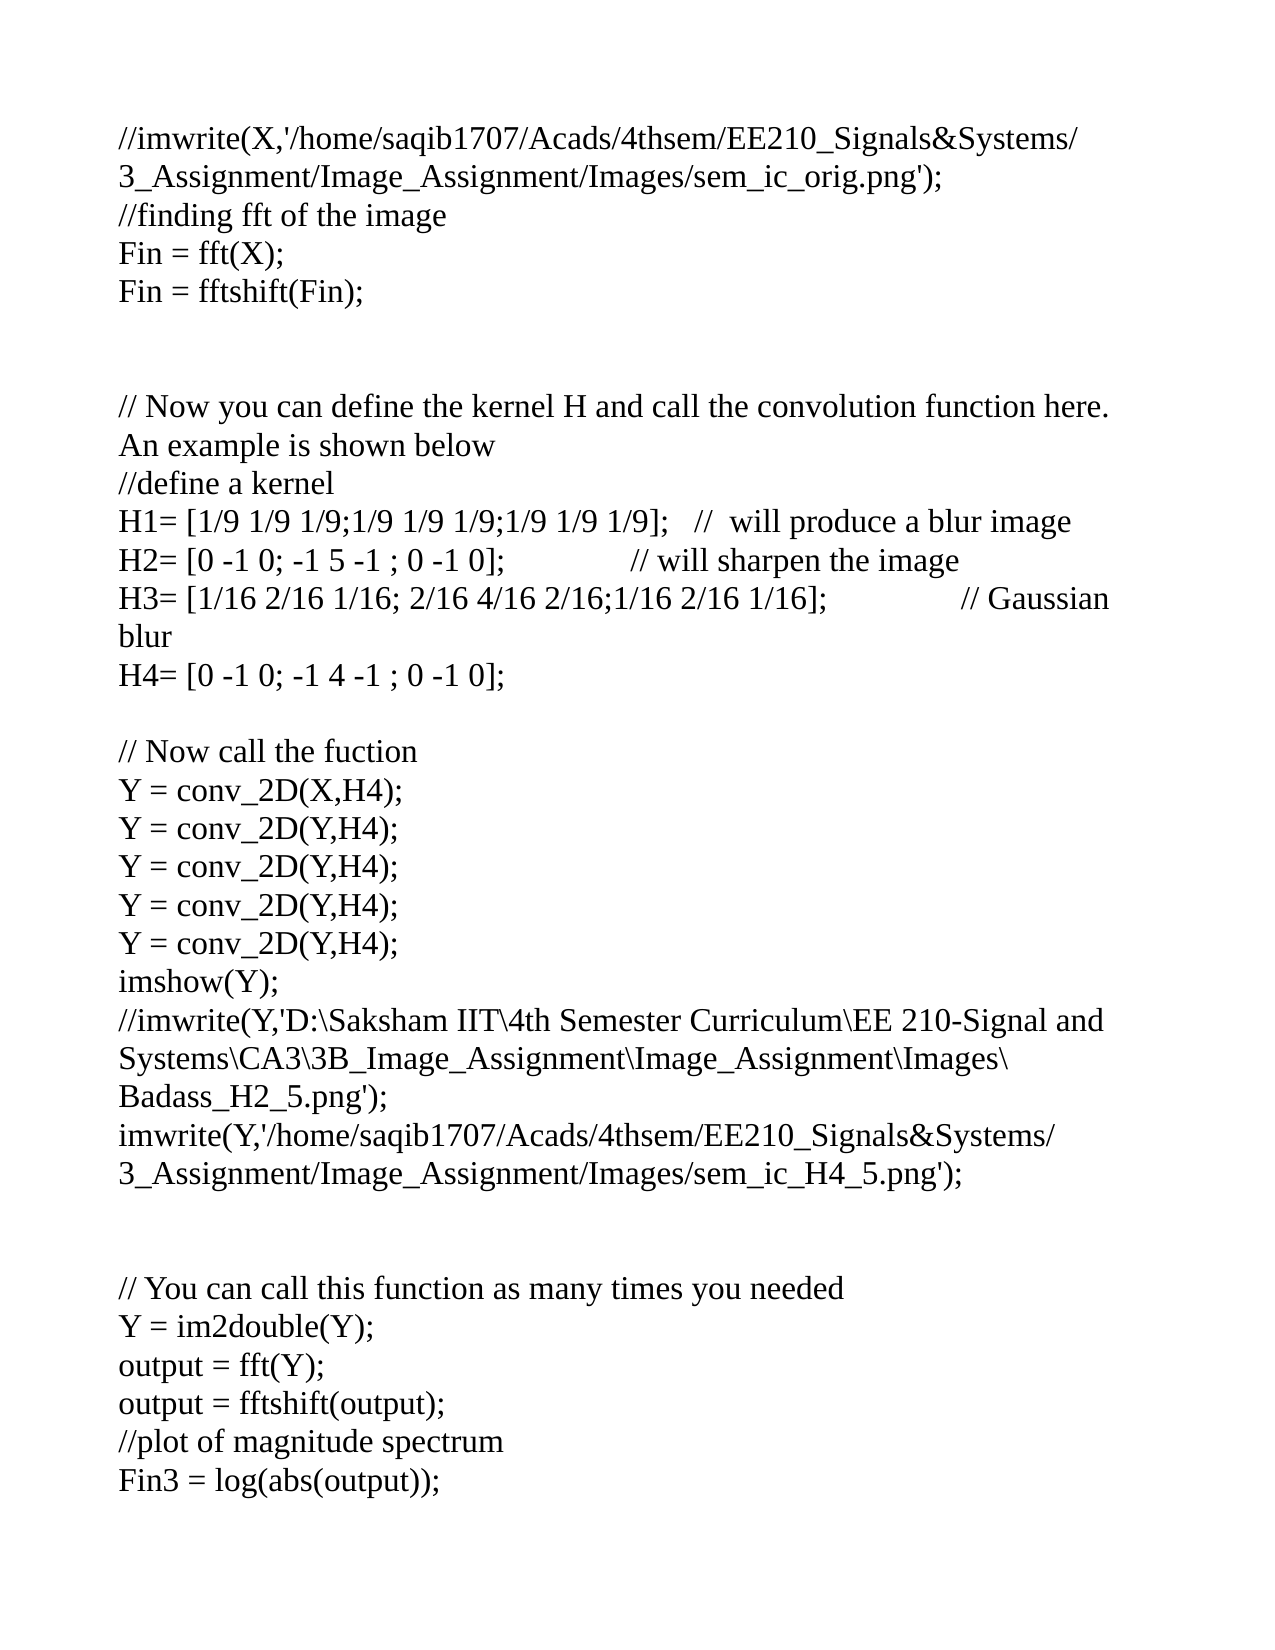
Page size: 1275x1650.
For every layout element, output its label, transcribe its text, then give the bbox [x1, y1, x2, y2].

text Fin3 = log(abs(output)); [118, 1460, 1157, 1498]
text H3= [1/16 2/16 1/16; 2/16 4/16 2/16;1/16 2/16 1/16]; // Gaussian blur [118, 578, 1157, 655]
text Y = conv_2D(Y,H4); [118, 885, 1157, 923]
text //imwrite(Y,'D:\Saksham IIT\4th Semester Curriculum\EE 210-Signal and Systems\CA3\3B_Image_Assignment\Image_Assignment\Images\Badass_H2_5.png'); [118, 1000, 1157, 1115]
text H2= [0 -1 0; -1 5 -1 ; 0 -1 0]; // will sharpen the image [118, 540, 1157, 578]
text output = fft(Y); [118, 1345, 1157, 1383]
text //define a kernel [118, 463, 1157, 501]
text Y = conv_2D(Y,H4); [118, 923, 1157, 961]
text // Now call the fuction [118, 731, 1157, 770]
text Y = conv_2D(Y,H4); [118, 808, 1157, 846]
text Y = conv_2D(Y,H4); [118, 846, 1157, 885]
text // You can call this function as many times you needed [118, 1268, 1157, 1306]
text Y = im2double(Y); [118, 1306, 1157, 1345]
text H1= [1/9 1/9 1/9;1/9 1/9 1/9;1/9 1/9 1/9]; // will produce a blur image [118, 501, 1157, 540]
text //finding fft of the image [118, 195, 1157, 233]
text Fin = fftshift(Fin); [118, 271, 1157, 310]
text Y = conv_2D(X,H4); [118, 770, 1157, 808]
text H4= [0 -1 0; -1 4 -1 ; 0 -1 0]; [118, 655, 1157, 693]
text imshow(Y); [118, 961, 1157, 1000]
text //imwrite(X,'/home/saqib1707/Acads/4thsem/EE210_Signals&Systems/3_Assignment/Image_Assignment/Images/sem_ic_orig.png'); [118, 118, 1157, 195]
text output = fftshift(output); [118, 1383, 1157, 1421]
text Fin = fft(X); [118, 233, 1157, 271]
text imwrite(Y,'/home/saqib1707/Acads/4thsem/EE210_Signals&Systems/3_Assignment/Image_Assignment/Images/sem_ic_H4_5.png'); [118, 1115, 1157, 1191]
text // Now you can define the kernel H and call the convolution function here. An example is shown below [118, 386, 1157, 463]
text //plot of magnitude spectrum [118, 1421, 1157, 1460]
